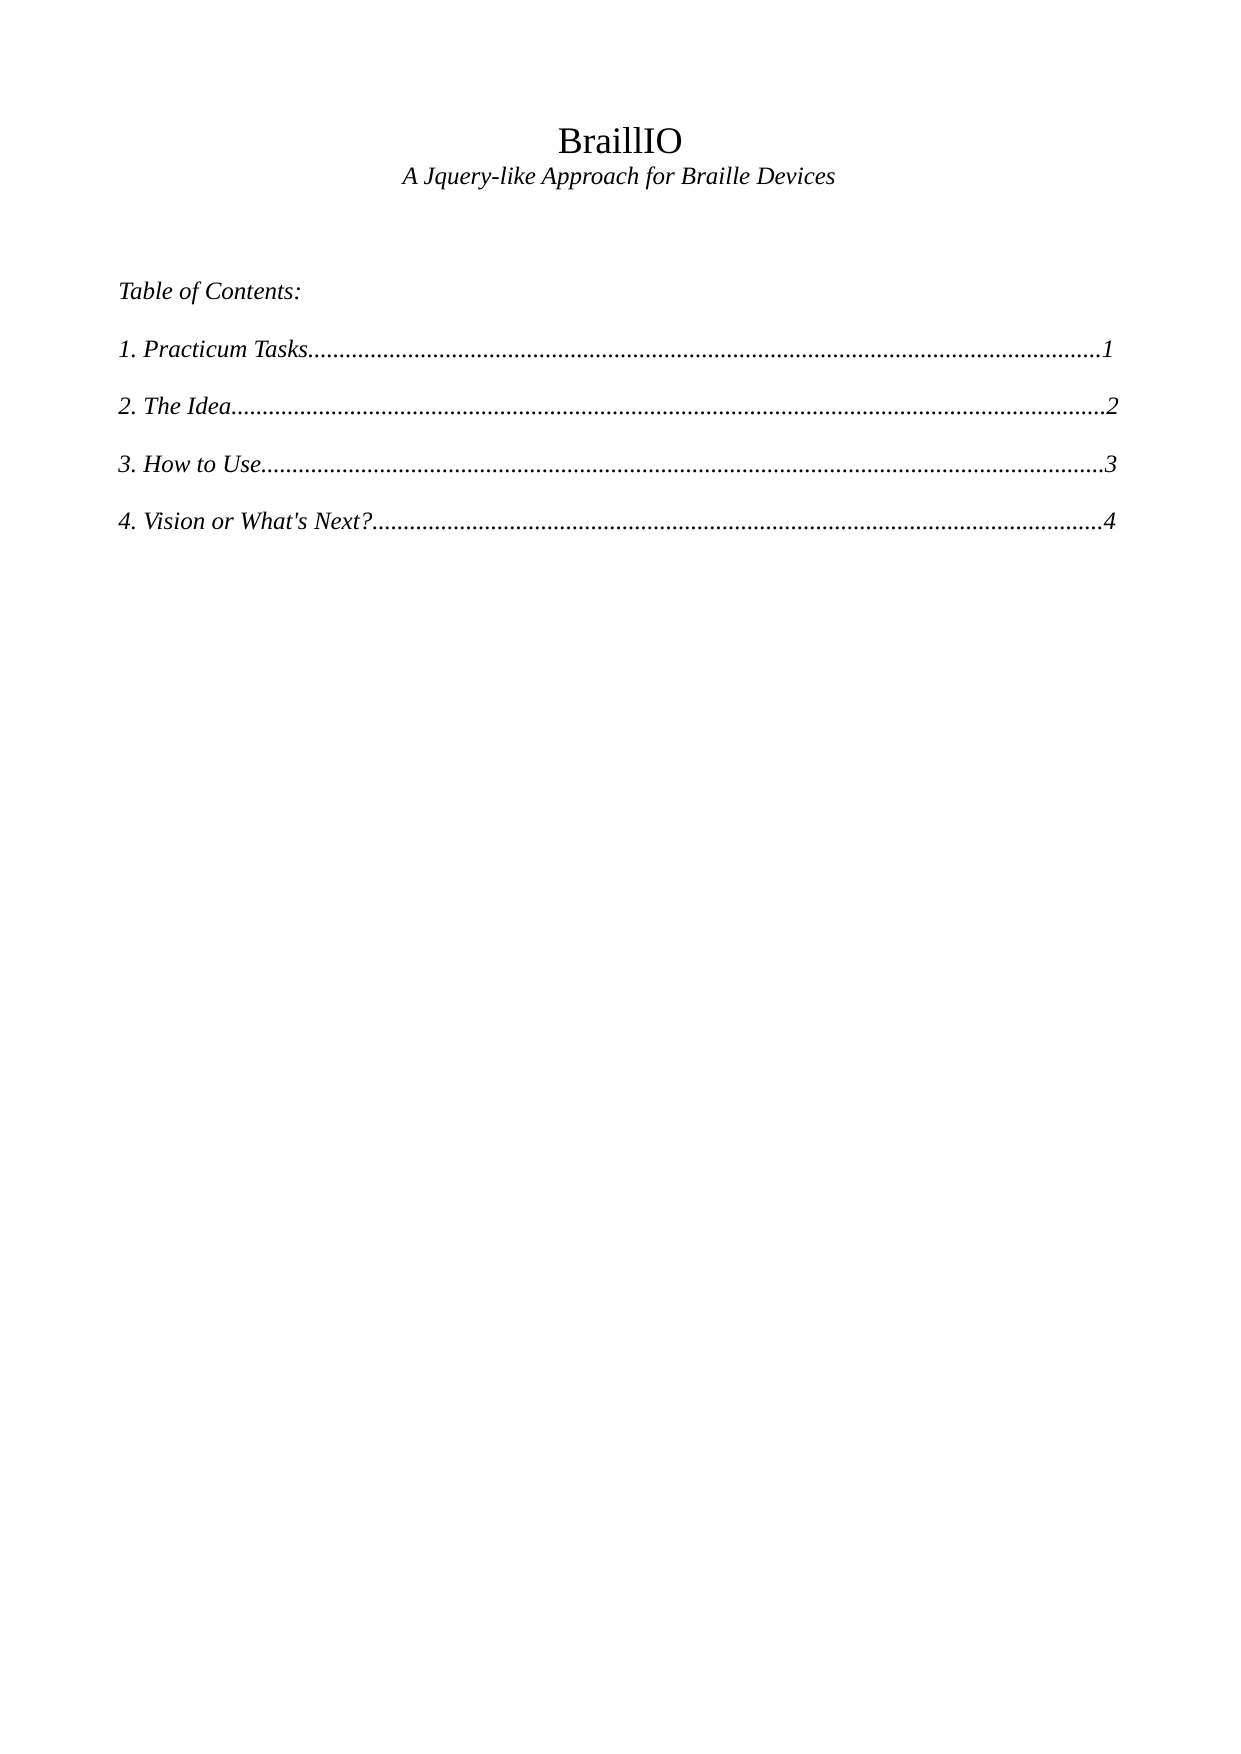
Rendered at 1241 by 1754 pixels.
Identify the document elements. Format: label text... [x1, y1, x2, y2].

text Table of Contents: [118, 276, 1122, 334]
text 1. Practicum Tasks...............................................................................................................................1 [118, 334, 1122, 362]
text BraillIO [118, 118, 1122, 161]
text 2. The Idea............................................................................................................................................2 3. How to Use.......................................................................................................................................3 [118, 362, 1122, 477]
text A Jquery-like Approach for Braille Devices [118, 161, 1122, 190]
text 4. Vision or What's Next?.....................................................................................................................4 [118, 477, 1122, 535]
